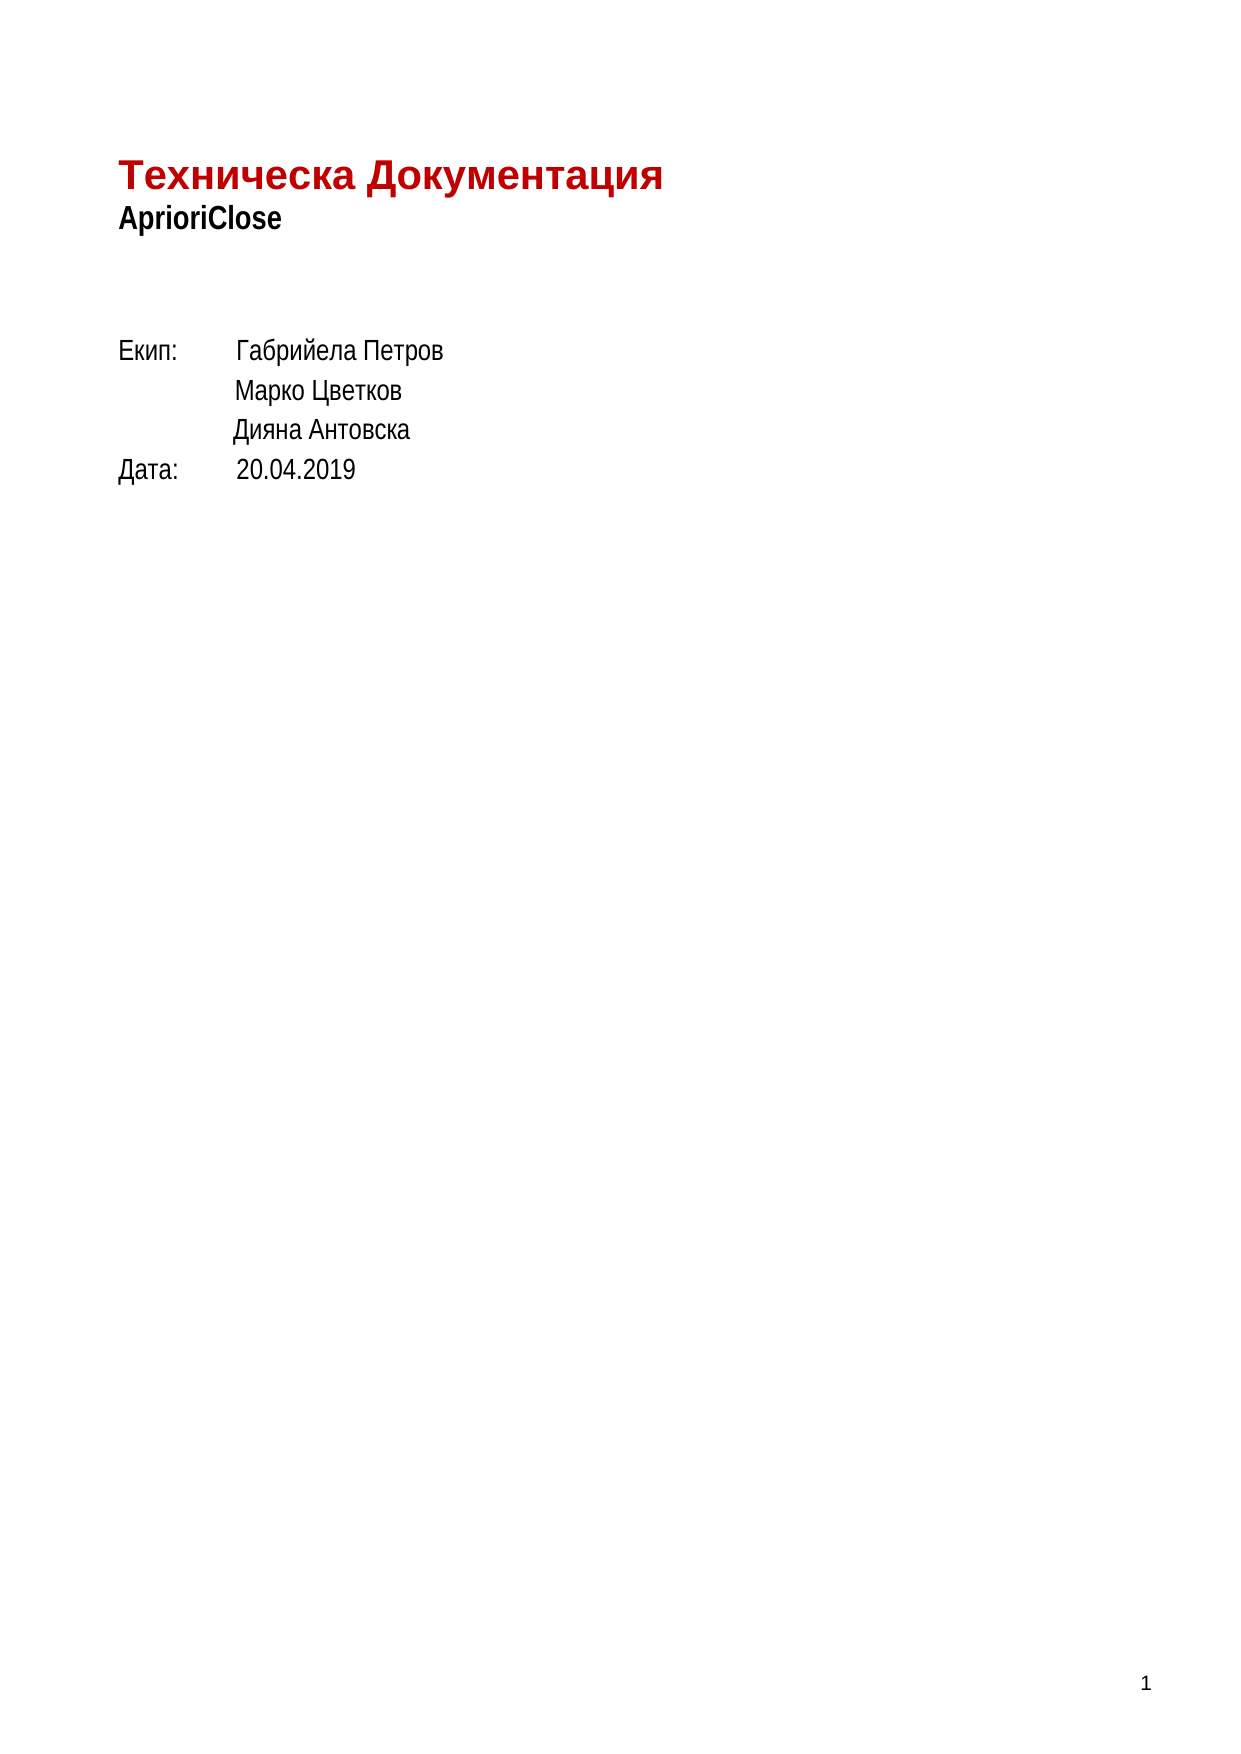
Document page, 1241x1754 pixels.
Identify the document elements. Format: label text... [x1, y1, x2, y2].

text Дияна Антовска [118, 412, 1152, 446]
text AprioriClose [118, 198, 1152, 236]
text Марко Цветков [118, 373, 1152, 406]
text Дата: 20.04.2019 [118, 452, 1152, 486]
text Екип: Габрийела Петров [118, 333, 1152, 366]
title Техническа Документация [118, 150, 1152, 198]
